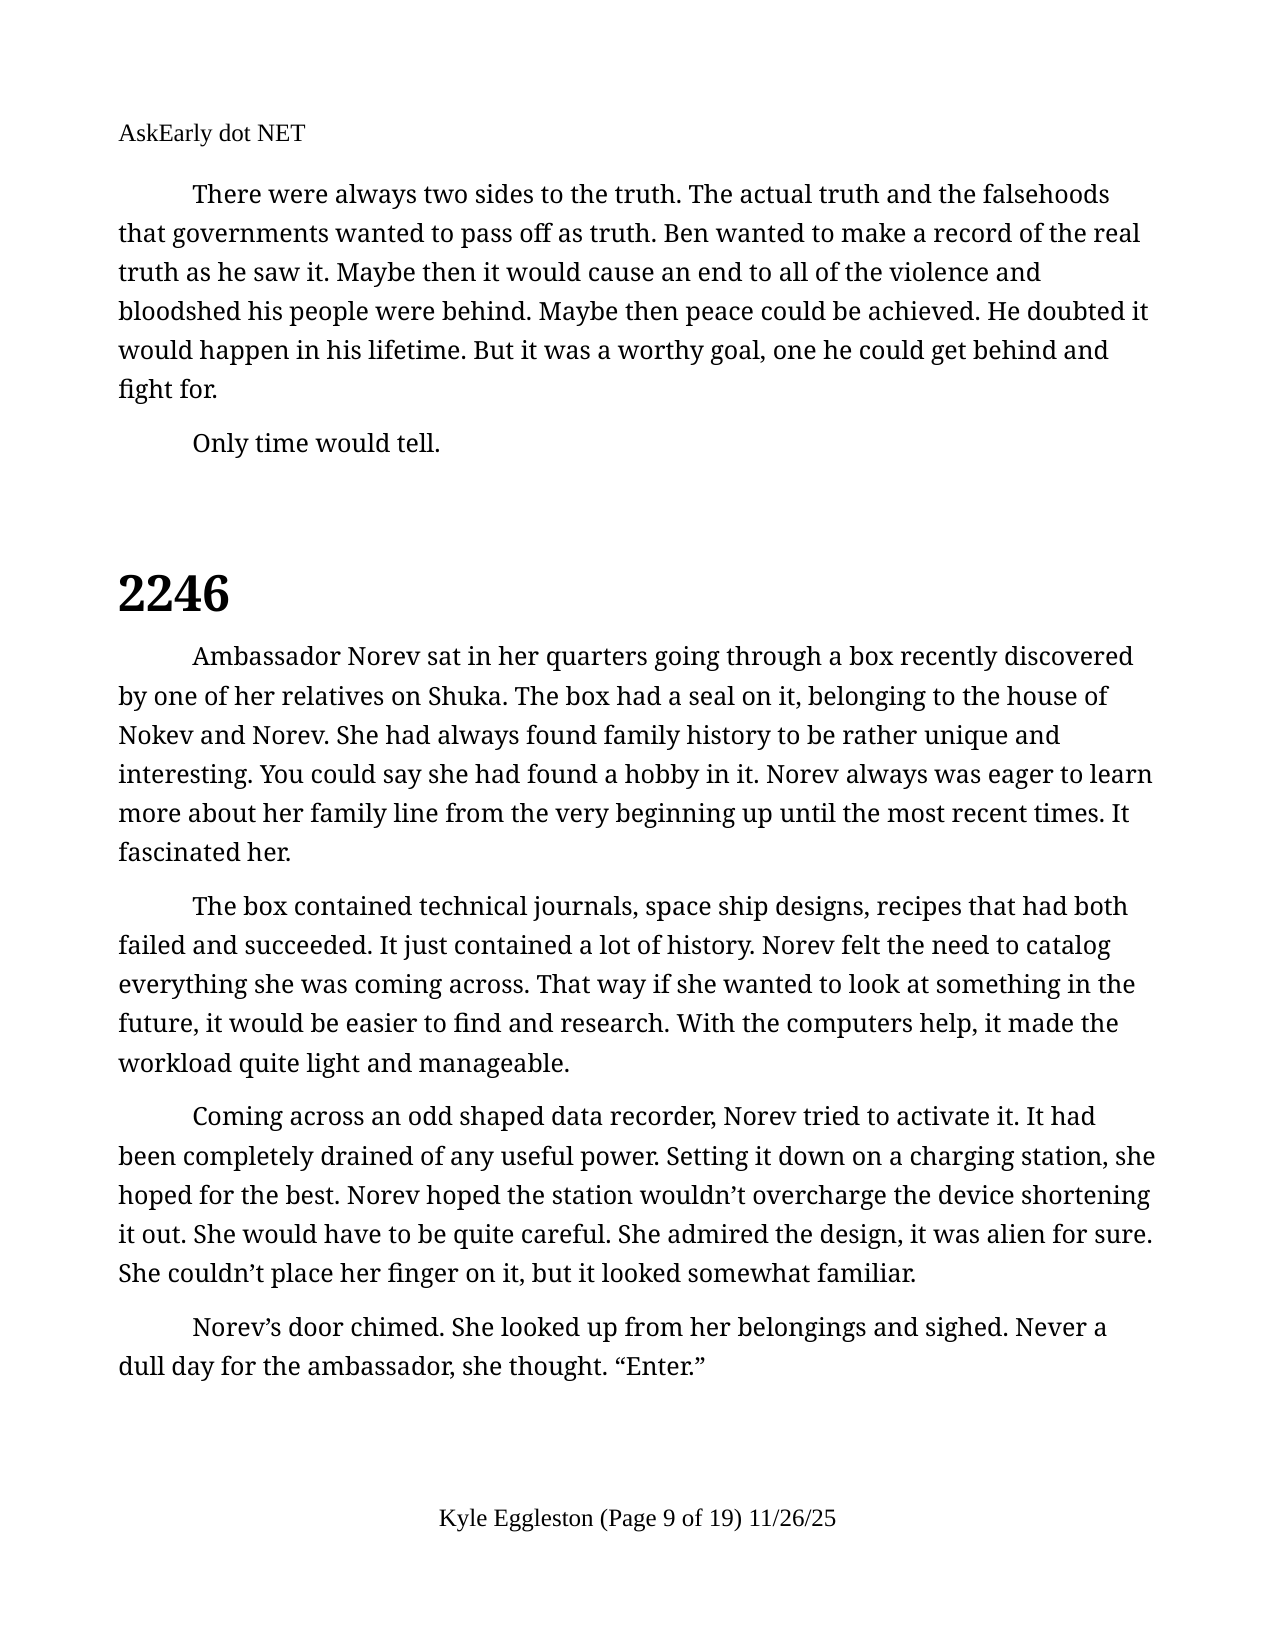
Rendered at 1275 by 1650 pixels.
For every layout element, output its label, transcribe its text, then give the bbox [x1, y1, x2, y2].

text There were always two sides to the truth. The actual truth and the falsehoods that governments wanted to pass off as truth. Ben wanted to make a record of the real truth as he saw it. Maybe then it would cause an end to all of the violence and bloodshed his people were behind. Maybe then peace could be achieved. He doubted it would happen in his lifetime. But it was a worthy goal, one he could get behind and fight for. [118, 176, 1157, 406]
subtitle 2246 [118, 558, 1157, 627]
text The box contained technical journals, space ship designs, recipes that had both failed and succeeded. It just contained a lot of history. Norev felt the need to catalog everything she was coming across. That way if she wanted to look at something in the future, it would be easier to find and research. With the computers help, it made the workload quite light and manageable. [118, 889, 1157, 1079]
text Ambassador Norev sat in her quarters going through a box recently discovered by one of her relatives on Shuka. The box had a seal on it, belonging to the house of Nokev and Norev. She had always found family history to be rather unique and interesting. You could say she had found a hobby in it. Norev always was eager to learn more about her family line from the very beginning up until the most recent times. It fascinated her. [118, 639, 1157, 869]
text Only time would tell. [118, 426, 1157, 460]
text Norev’s door chimed. She looked up from her belongings and sighed. Never a dull day for the ambassador, she thought. “Enter.” [118, 1309, 1157, 1383]
text Coming across an odd shaped data recorder, Norev tried to activate it. It had been completely drained of any useful power. Setting it down on a charging station, she hoped for the best. Norev hoped the station wouldn’t overcharge the device shortening it out. She would have to be quite careful. She admired the design, it was alien for sure. She couldn’t place her finger on it, but it looked somewhat familiar. [118, 1099, 1157, 1290]
